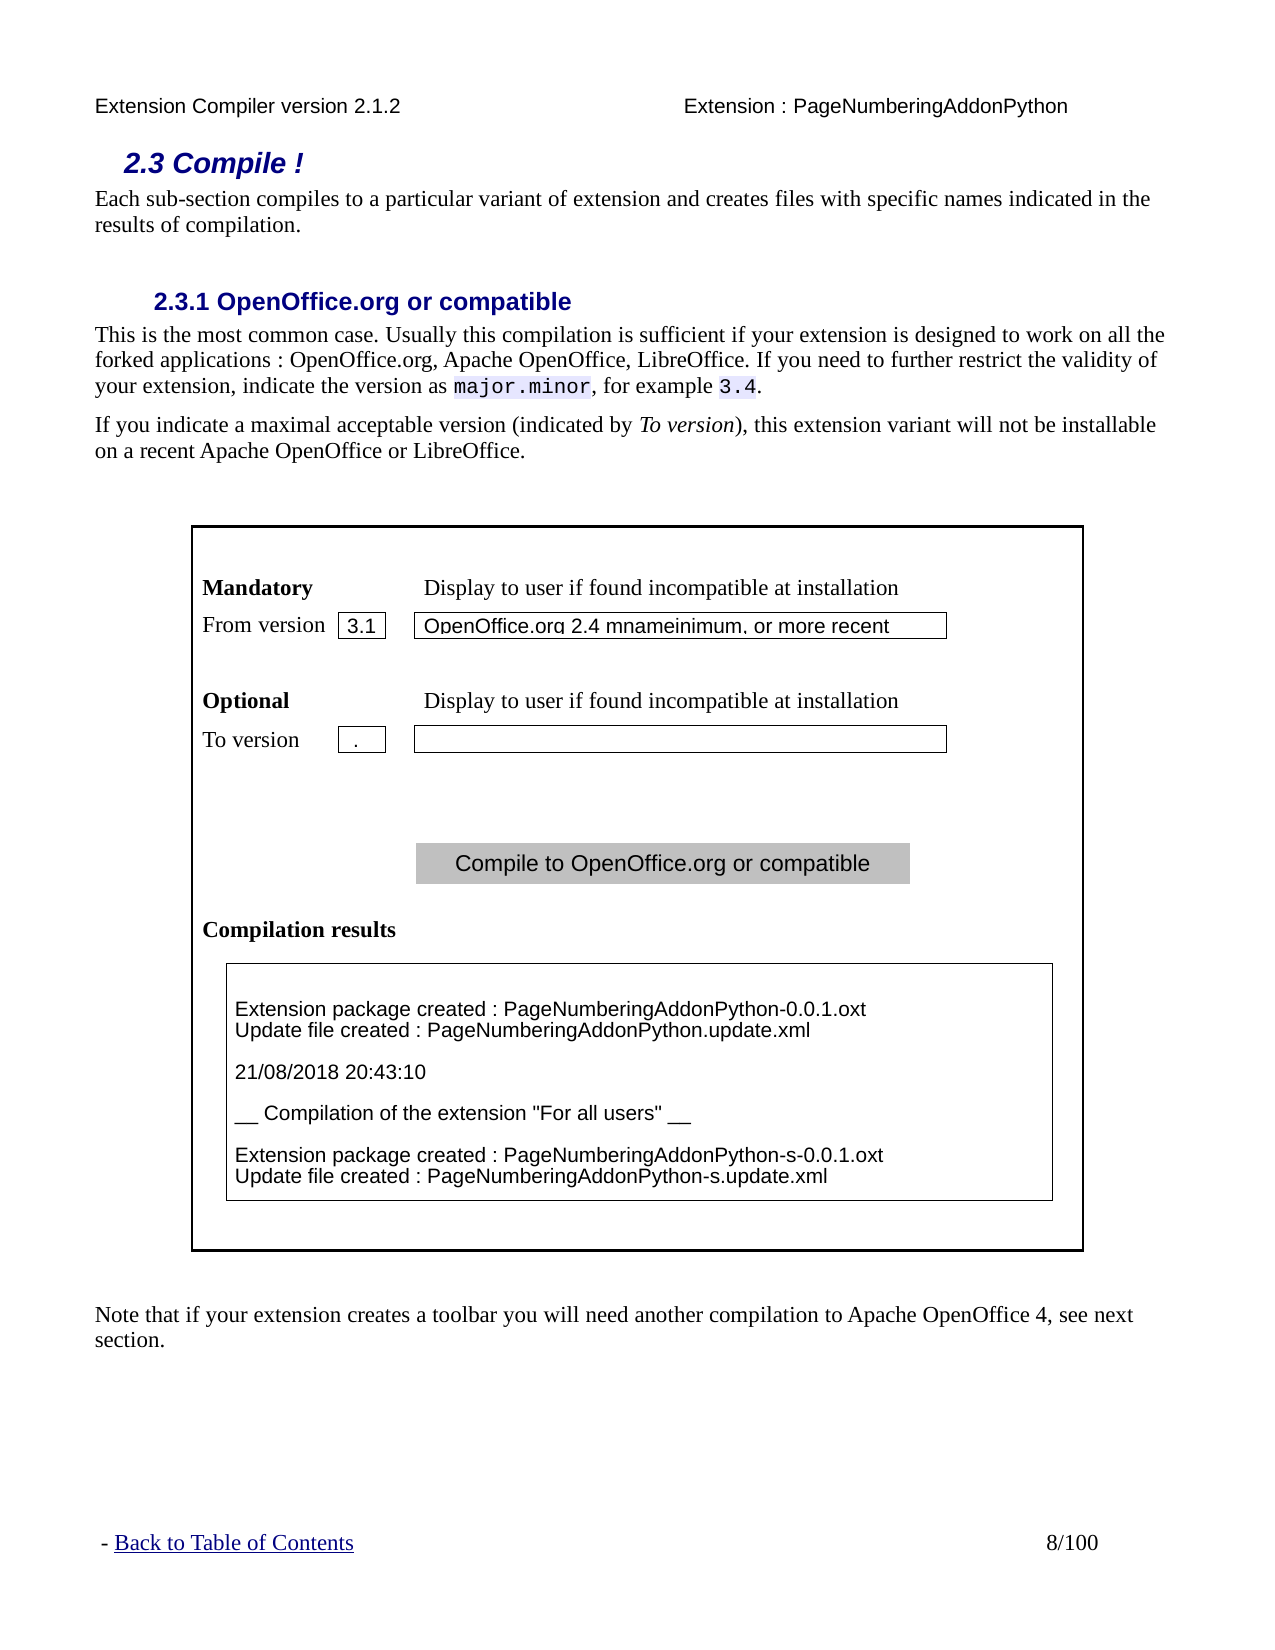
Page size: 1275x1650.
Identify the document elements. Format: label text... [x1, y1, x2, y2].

text [386, 612, 414, 638]
subtitle Compile ! [124, 147, 1181, 180]
text If you indicate a maximal acceptable version (indicated by To version), this extension variant will not be installable on a recent Apache OpenOffice or LibreOffice. [94, 412, 1181, 463]
text To version [202, 726, 338, 752]
text [386, 726, 414, 752]
text Compilation results [202, 917, 1073, 942]
subtitle OpenOffice.org or compatible [153, 287, 1181, 316]
text [947, 612, 1073, 638]
text Note that if your extension creates a toolbar you will need another compilation to Apache OpenOffice 4, see next section. [94, 1302, 1181, 1353]
text This is the most common case. Usually this compilation is sufficient if your extension is designed to work on all the forked applications : OpenOffice.org, Apache OpenOffice, LibreOffice. If you need to further restrict the validity of your extension, indicate the version as major.minor, for example 3.4. [94, 321, 1181, 399]
text [947, 726, 1073, 752]
text Each sub-section compiles to a particular variant of extension and creates files with specific names indicated in the results of compilation. [94, 186, 1181, 237]
text Optional Display to user if found incompatible at installation [202, 688, 1073, 714]
text From version [202, 612, 338, 638]
text Mandatory Display to user if found incompatible at installation [202, 574, 1073, 600]
